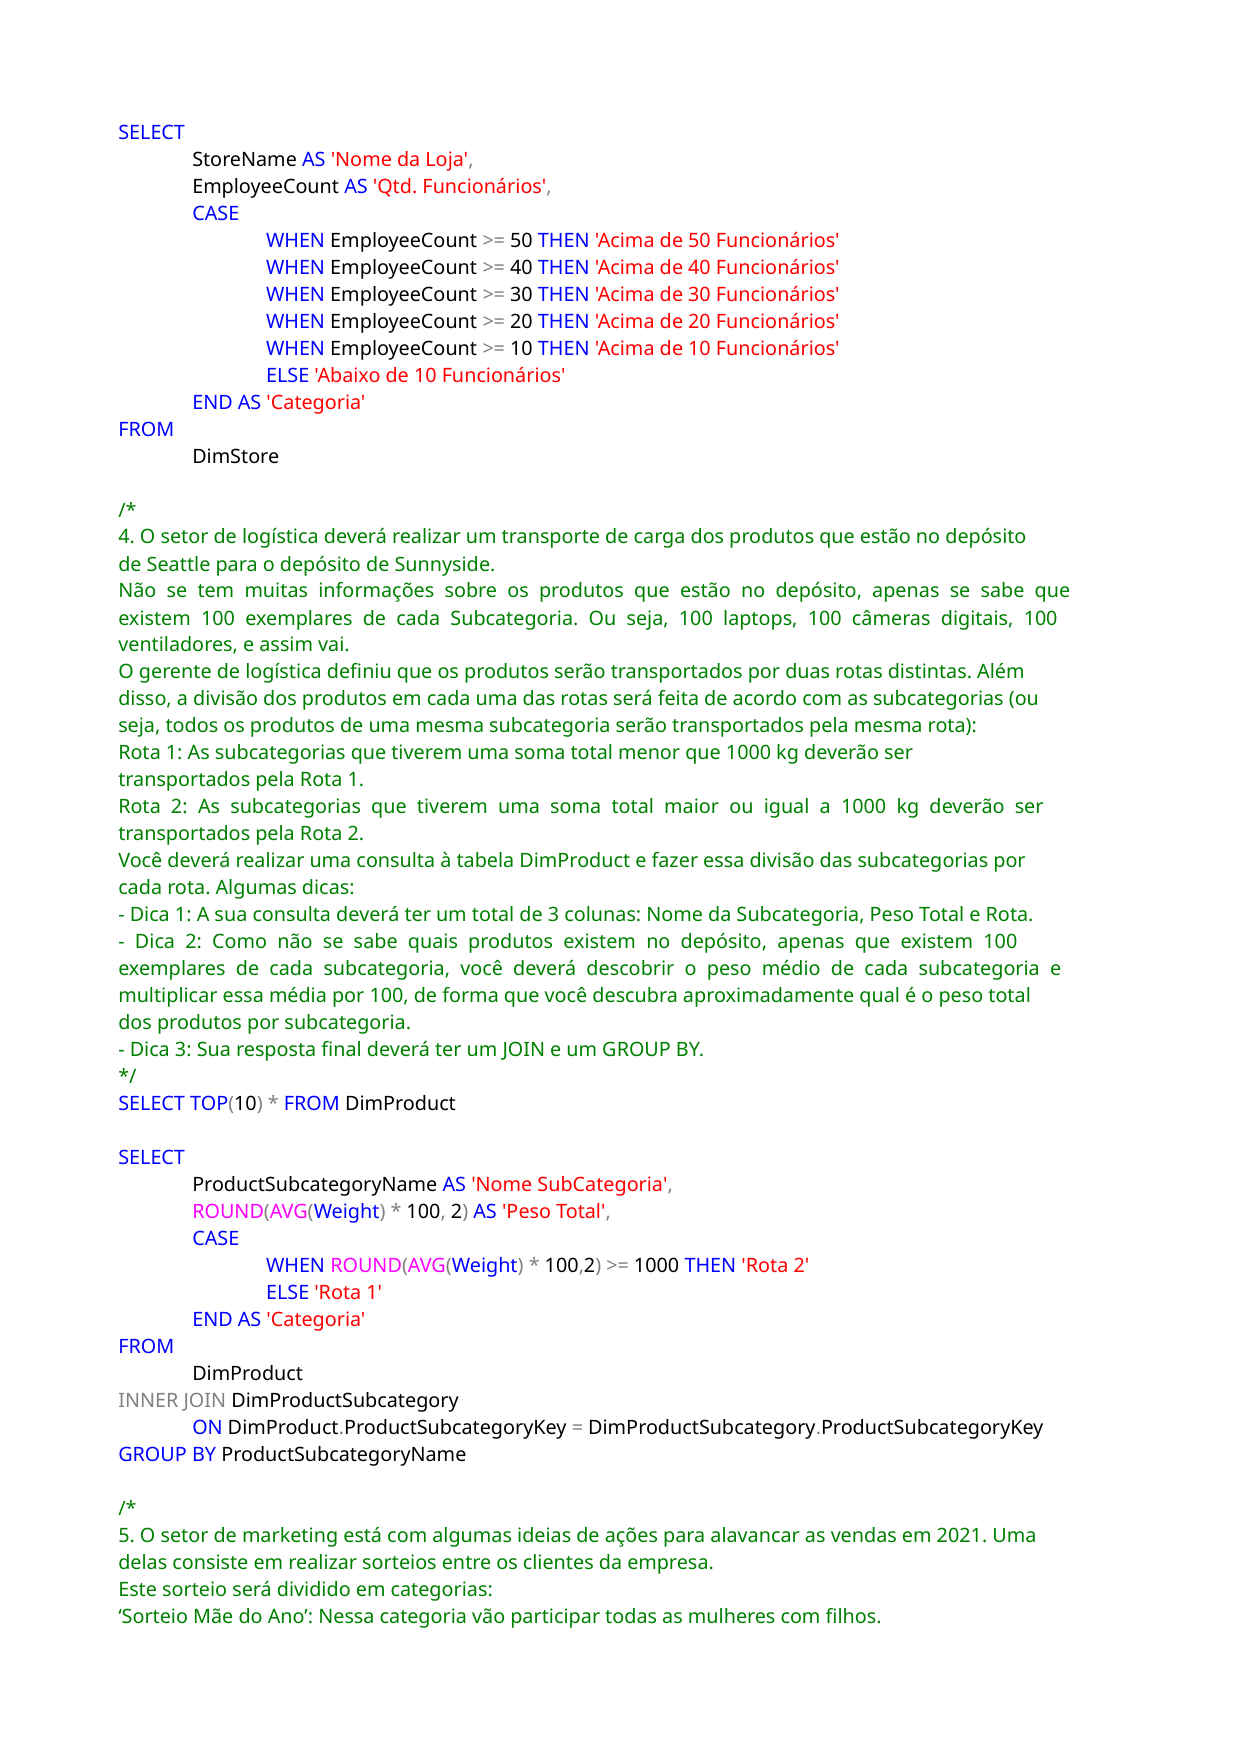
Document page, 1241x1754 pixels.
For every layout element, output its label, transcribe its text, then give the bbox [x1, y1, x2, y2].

text seja, todos os produtos de uma mesma subcategoria serão transportados pela mesma rota): [118, 712, 1122, 739]
text - Dica 2: Como não se sabe quais produtos existem no depósito, apenas que existem 100 [118, 927, 1122, 954]
text END AS 'Categoria' [118, 1305, 1122, 1332]
text SELECT TOP(10) * FROM DimProduct [118, 1089, 1122, 1116]
text CASE [118, 1224, 1122, 1251]
text GROUP BY ProductSubcategoryName [118, 1440, 1122, 1467]
text cada rota. Algumas dicas: [118, 873, 1122, 901]
text ON DimProduct.ProductSubcategoryKey = DimProductSubcategory.ProductSubcategoryKey [118, 1413, 1122, 1440]
text WHEN EmployeeCount >= 10 THEN 'Acima de 10 Funcionários' [118, 334, 1122, 361]
text WHEN ROUND(AVG(Weight) * 100,2) >= 1000 THEN 'Rota 2' [118, 1251, 1122, 1278]
text ELSE 'Rota 1' [118, 1278, 1122, 1305]
text /* [118, 496, 1122, 523]
text ELSE 'Abaixo de 10 Funcionários' [118, 361, 1122, 388]
text existem 100 exemplares de cada Subcategoria. Ou seja, 100 laptops, 100 câmeras digitais, 100 [118, 604, 1122, 631]
text ventiladores, e assim vai. [118, 631, 1122, 658]
text SELECT [118, 1143, 1122, 1170]
text */ [118, 1062, 1122, 1089]
text ProductSubcategoryName AS 'Nome SubCategoria', [118, 1170, 1122, 1197]
text transportados pela Rota 1. [118, 766, 1122, 793]
text disso, a divisão dos produtos em cada uma das rotas será feita de acordo com as subcategorias (ou [118, 685, 1122, 712]
text CASE [118, 199, 1122, 226]
text Não se tem muitas informações sobre os produtos que estão no depósito, apenas se sabe que [118, 577, 1122, 604]
text O gerente de logística definiu que os produtos serão transportados por duas rotas distintas. Além [118, 658, 1122, 685]
text WHEN EmployeeCount >= 20 THEN 'Acima de 20 Funcionários' [118, 307, 1122, 334]
text DimStore [118, 442, 1122, 469]
text ROUND(AVG(Weight) * 100, 2) AS 'Peso Total', [118, 1197, 1122, 1224]
text - Dica 1: A sua consulta deverá ter um total de 3 colunas: Nome da Subcategoria, Peso Total e Rota. [118, 901, 1122, 927]
text DimProduct [118, 1359, 1122, 1386]
text multiplicar essa média por 100, de forma que você descubra aproximadamente qual é o peso total [118, 981, 1122, 1008]
text 4. O setor de logística deverá realizar um transporte de carga dos produtos que estão no depósito [118, 523, 1122, 550]
text WHEN EmployeeCount >= 40 THEN 'Acima de 40 Funcionários' [118, 253, 1122, 280]
text Rota 1: As subcategorias que tiverem uma soma total menor que 1000 kg deverão ser [118, 739, 1122, 766]
text WHEN EmployeeCount >= 30 THEN 'Acima de 30 Funcionários' [118, 280, 1122, 307]
text delas consiste em realizar sorteios entre os clientes da empresa. [118, 1548, 1122, 1575]
text FROM [118, 1332, 1122, 1359]
text Este sorteio será dividido em categorias: [118, 1575, 1122, 1602]
text FROM [118, 415, 1122, 442]
text transportados pela Rota 2. [118, 819, 1122, 847]
text ‘Sorteio Mãe do Ano’: Nessa categoria vão participar todas as mulheres com filhos. [118, 1602, 1122, 1629]
text 5. O setor de marketing está com algumas ideias de ações para alavancar as vendas em 2021. Uma [118, 1521, 1122, 1548]
text INNER JOIN DimProductSubcategory [118, 1386, 1122, 1413]
text - Dica 3: Sua resposta final deverá ter um JOIN e um GROUP BY. [118, 1035, 1122, 1062]
text WHEN EmployeeCount >= 50 THEN 'Acima de 50 Funcionários' [118, 226, 1122, 253]
text SELECT [118, 118, 1122, 145]
text exemplares de cada subcategoria, você deverá descobrir o peso médio de cada subcategoria e [118, 954, 1122, 981]
text /* [118, 1494, 1122, 1521]
text StoreName AS 'Nome da Loja', [118, 145, 1122, 172]
text Rota 2: As subcategorias que tiverem uma soma total maior ou igual a 1000 kg deverão ser [118, 793, 1122, 819]
text EmployeeCount AS 'Qtd. Funcionários', [118, 172, 1122, 199]
text de Seattle para o depósito de Sunnyside. [118, 550, 1122, 577]
text END AS 'Categoria' [118, 388, 1122, 415]
text Você deverá realizar uma consulta à tabela DimProduct e fazer essa divisão das subcategorias por [118, 847, 1122, 873]
text dos produtos por subcategoria. [118, 1008, 1122, 1035]
